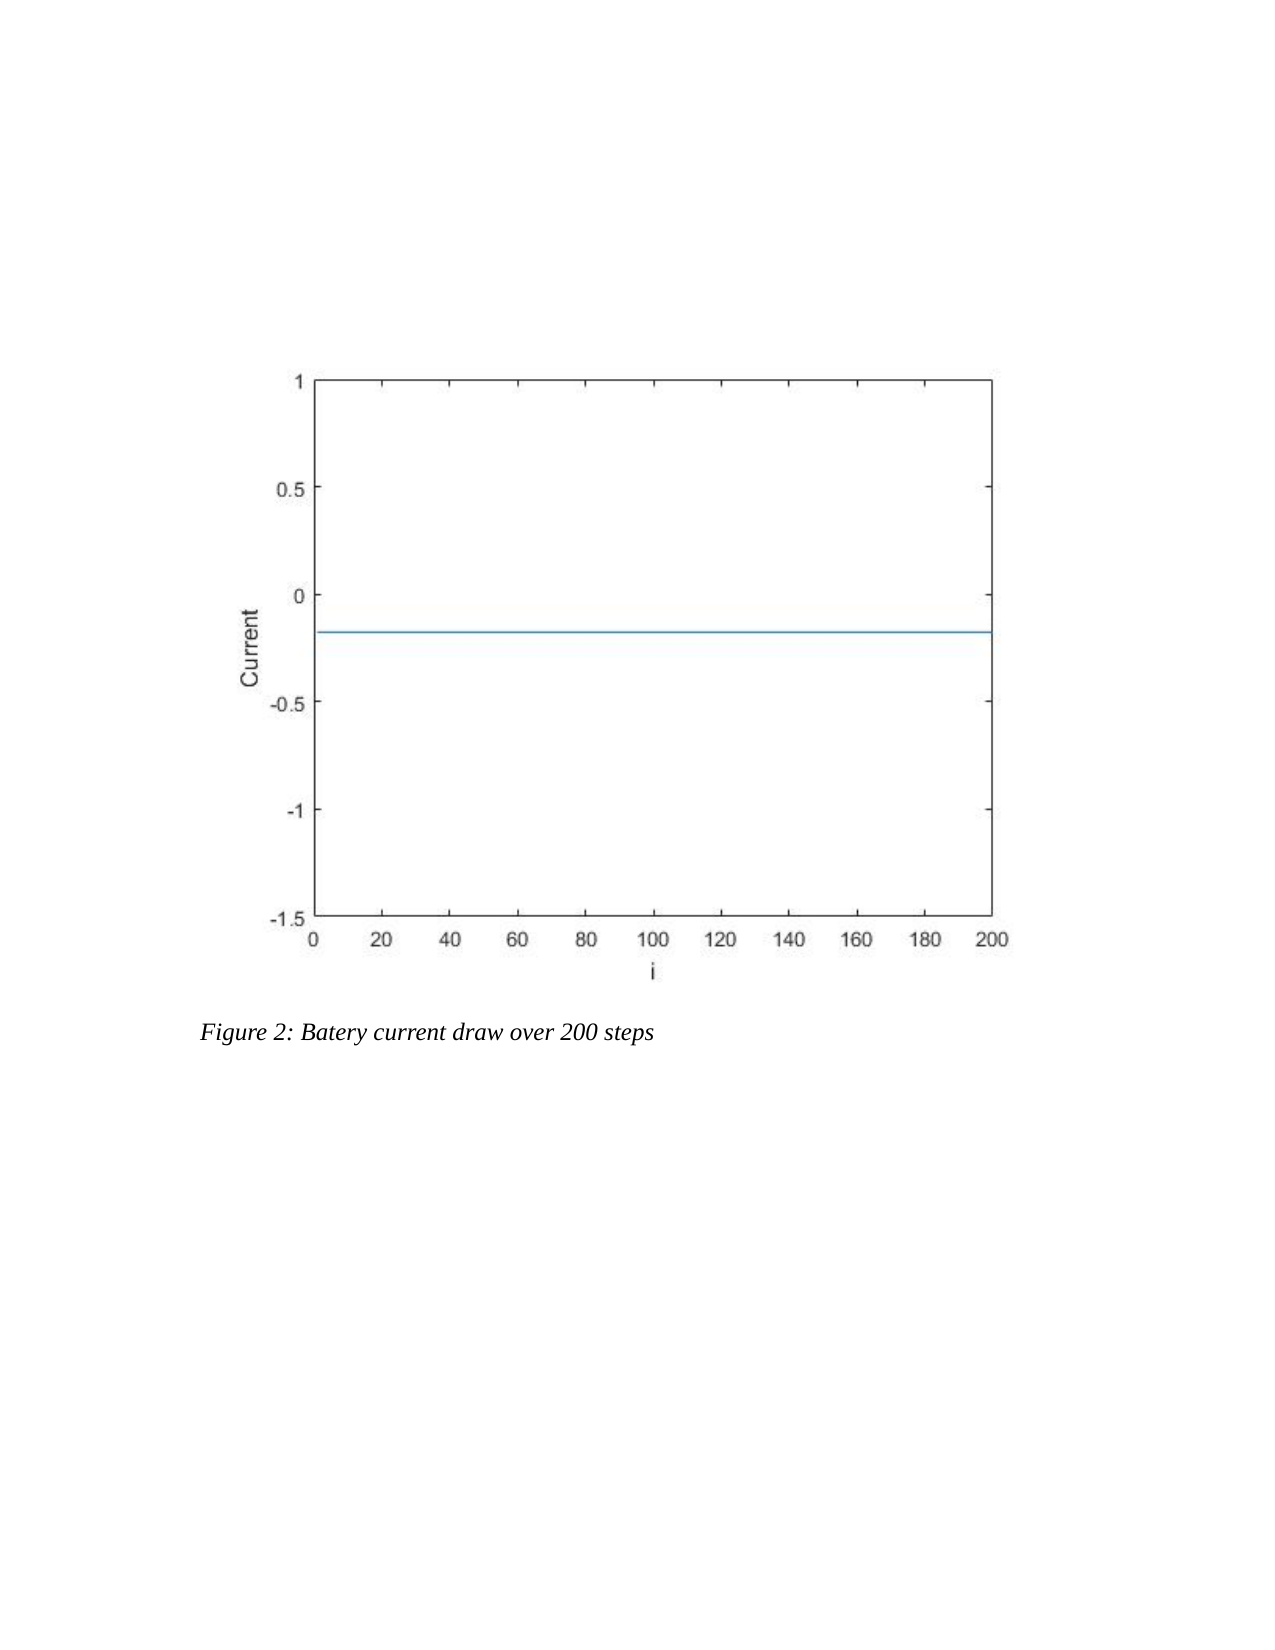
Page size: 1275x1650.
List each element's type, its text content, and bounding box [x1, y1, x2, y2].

text Figure 2: Batery current draw over 200 steps [200, 989, 1075, 1046]
picture [200, 331, 1075, 989]
